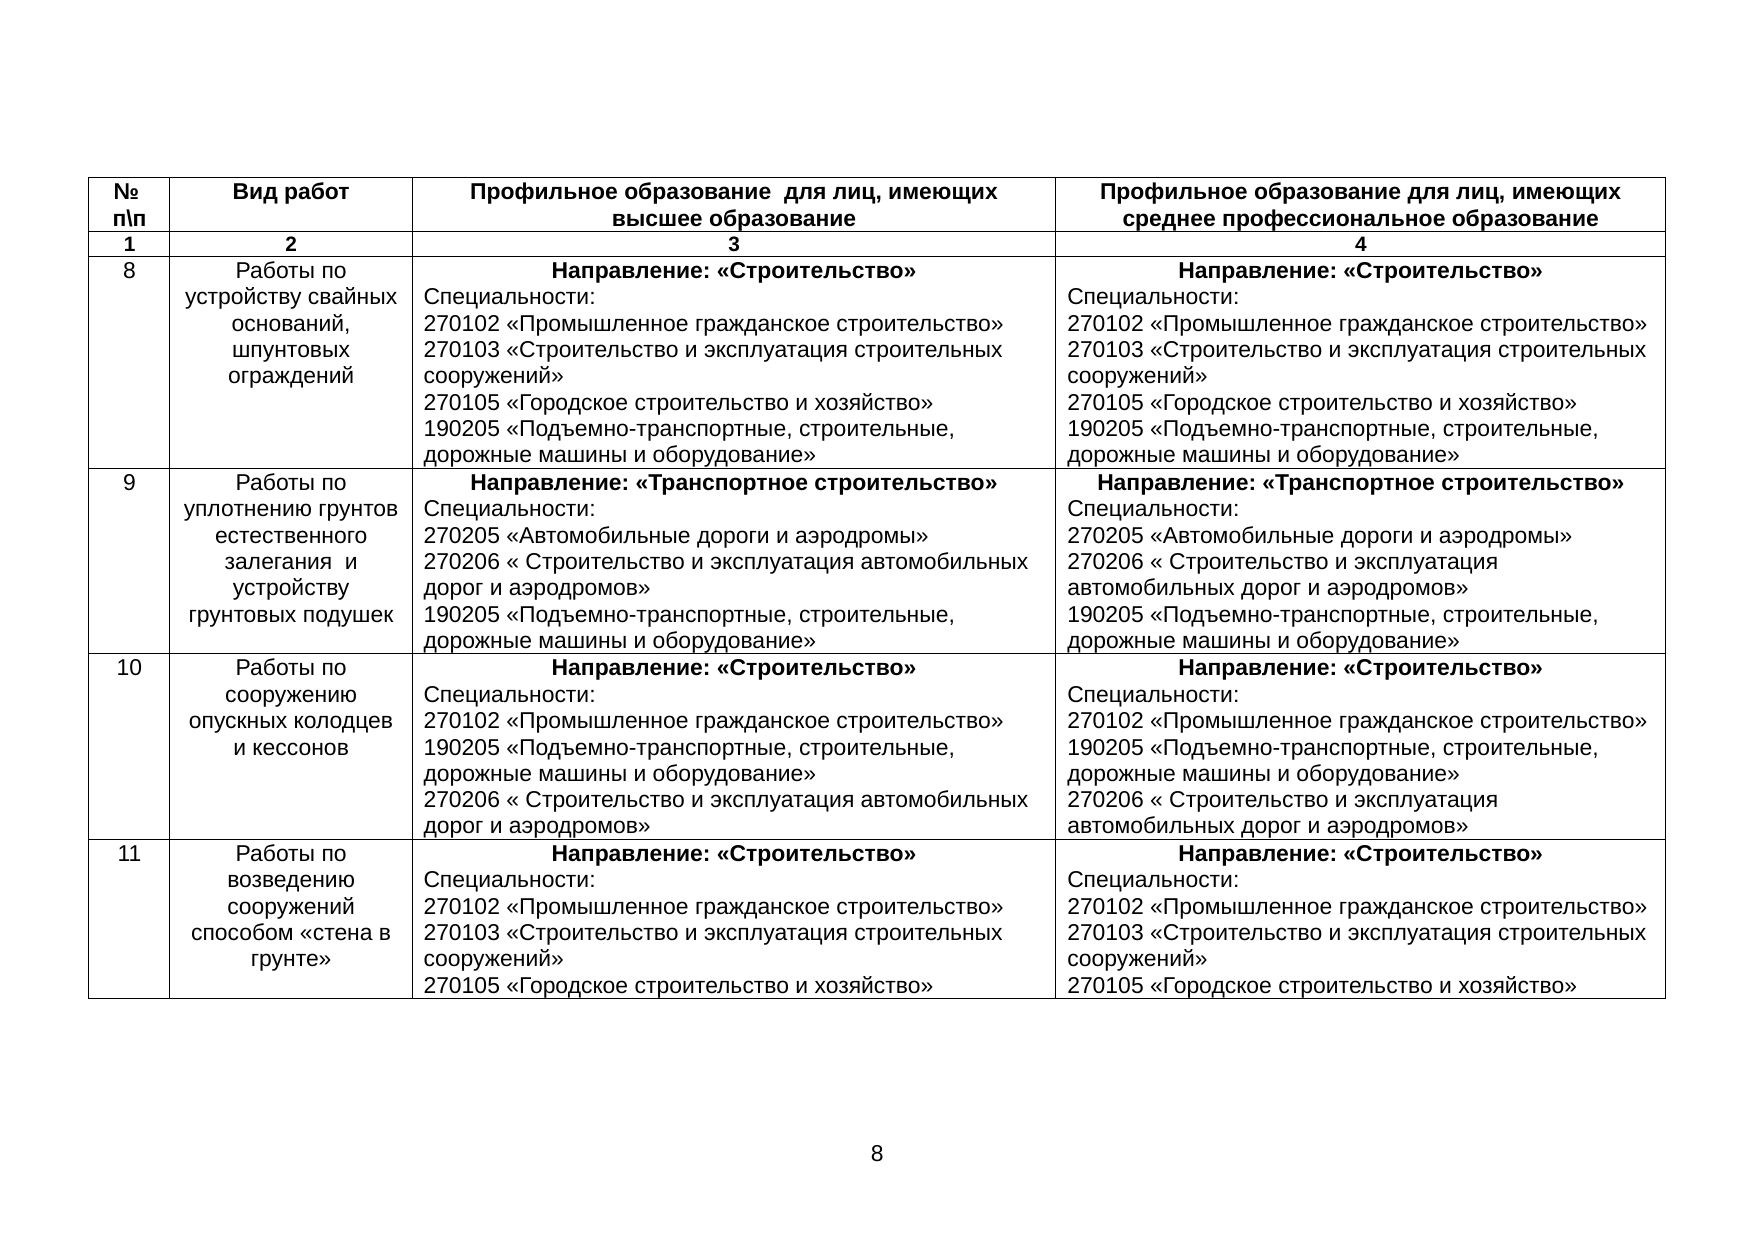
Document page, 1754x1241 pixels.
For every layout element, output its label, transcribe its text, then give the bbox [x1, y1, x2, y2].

table_header Профильное образование для лиц, имеющих высшее образование [413, 178, 1055, 231]
table_cell 10 [89, 654, 169, 839]
table_cell Направление: «Строительство» Специальности: 270102 «Промышленное гражданское строительство» 190205 «Подъемно-транспортные, строительные, дорожные машины и оборудование» 270206 « Строительство и эксплуатация автомобильных дорог и аэродромов» [1056, 654, 1665, 839]
table_header Профильное образование для лиц, имеющих среднее профессиональное образование [1056, 178, 1665, 231]
table_cell Направление: «Строительство» Специальности: 270102 «Промышленное гражданское строительство» 270103 «Строительство и эксплуатация строительных сооружений» 270105 «Городское строительство и хозяйство» [413, 840, 1055, 998]
table_cell Работы по сооружению опускных колодцев и кессонов [170, 654, 412, 839]
table_cell Направление: «Транспортное строительство» Специальности: 270205 «Автомобильные дороги и аэродромы» 270206 « Строительство и эксплуатация автомобильных дорог и аэродромов» 190205 «Подъемно-транспортные, строительные, дорожные машины и оборудование» [1056, 469, 1665, 653]
table_cell 3 [413, 232, 1055, 256]
table_header № п\п [89, 178, 169, 231]
table_cell Направление: «Строительство» Специальности: 270102 «Промышленное гражданское строительство» 270103 «Строительство и эксплуатация строительных сооружений» 270105 «Городское строительство и хозяйство» [1056, 840, 1665, 998]
table_cell Работы по устройству свайных оснований, шпунтовых ограждений [170, 257, 412, 468]
table_cell Направление: «Строительство» Специальности: 270102 «Промышленное гражданское строительство» 190205 «Подъемно-транспортные, строительные, дорожные машины и оборудование» 270206 « Строительство и эксплуатация автомобильных дорог и аэродромов» [413, 654, 1055, 839]
table_cell Работы по возведению сооружений способом «стена в грунте» [170, 840, 412, 998]
table_header Вид работ [170, 178, 412, 231]
table_cell Направление: «Строительство» Специальности: 270102 «Промышленное гражданское строительство» 270103 «Строительство и эксплуатация строительных сооружений» 270105 «Городское строительство и хозяйство» 190205 «Подъемно-транспортные, строительные, дорожные машины и оборудование» [1056, 257, 1665, 468]
table_cell Направление: «Транспортное строительство» Специальности: 270205 «Автомобильные дороги и аэродромы» 270206 « Строительство и эксплуатация автомобильных дорог и аэродромов» 190205 «Подъемно-транспортные, строительные, дорожные машины и оборудование» [413, 469, 1055, 653]
table_cell 2 [170, 232, 412, 256]
table_cell 11 [89, 840, 169, 998]
table_cell 1 [89, 232, 169, 256]
table_cell 8 [89, 257, 169, 468]
table_cell Направление: «Строительство» Специальности: 270102 «Промышленное гражданское строительство» 270103 «Строительство и эксплуатация строительных сооружений» 270105 «Городское строительство и хозяйство» 190205 «Подъемно-транспортные, строительные, дорожные машины и оборудование» [413, 257, 1055, 468]
table_cell 9 [89, 469, 169, 653]
table_cell Работы по уплотнению грунтов естественного залегания и устройству грунтовых подушек [170, 469, 412, 653]
table_cell 4 [1056, 232, 1665, 256]
